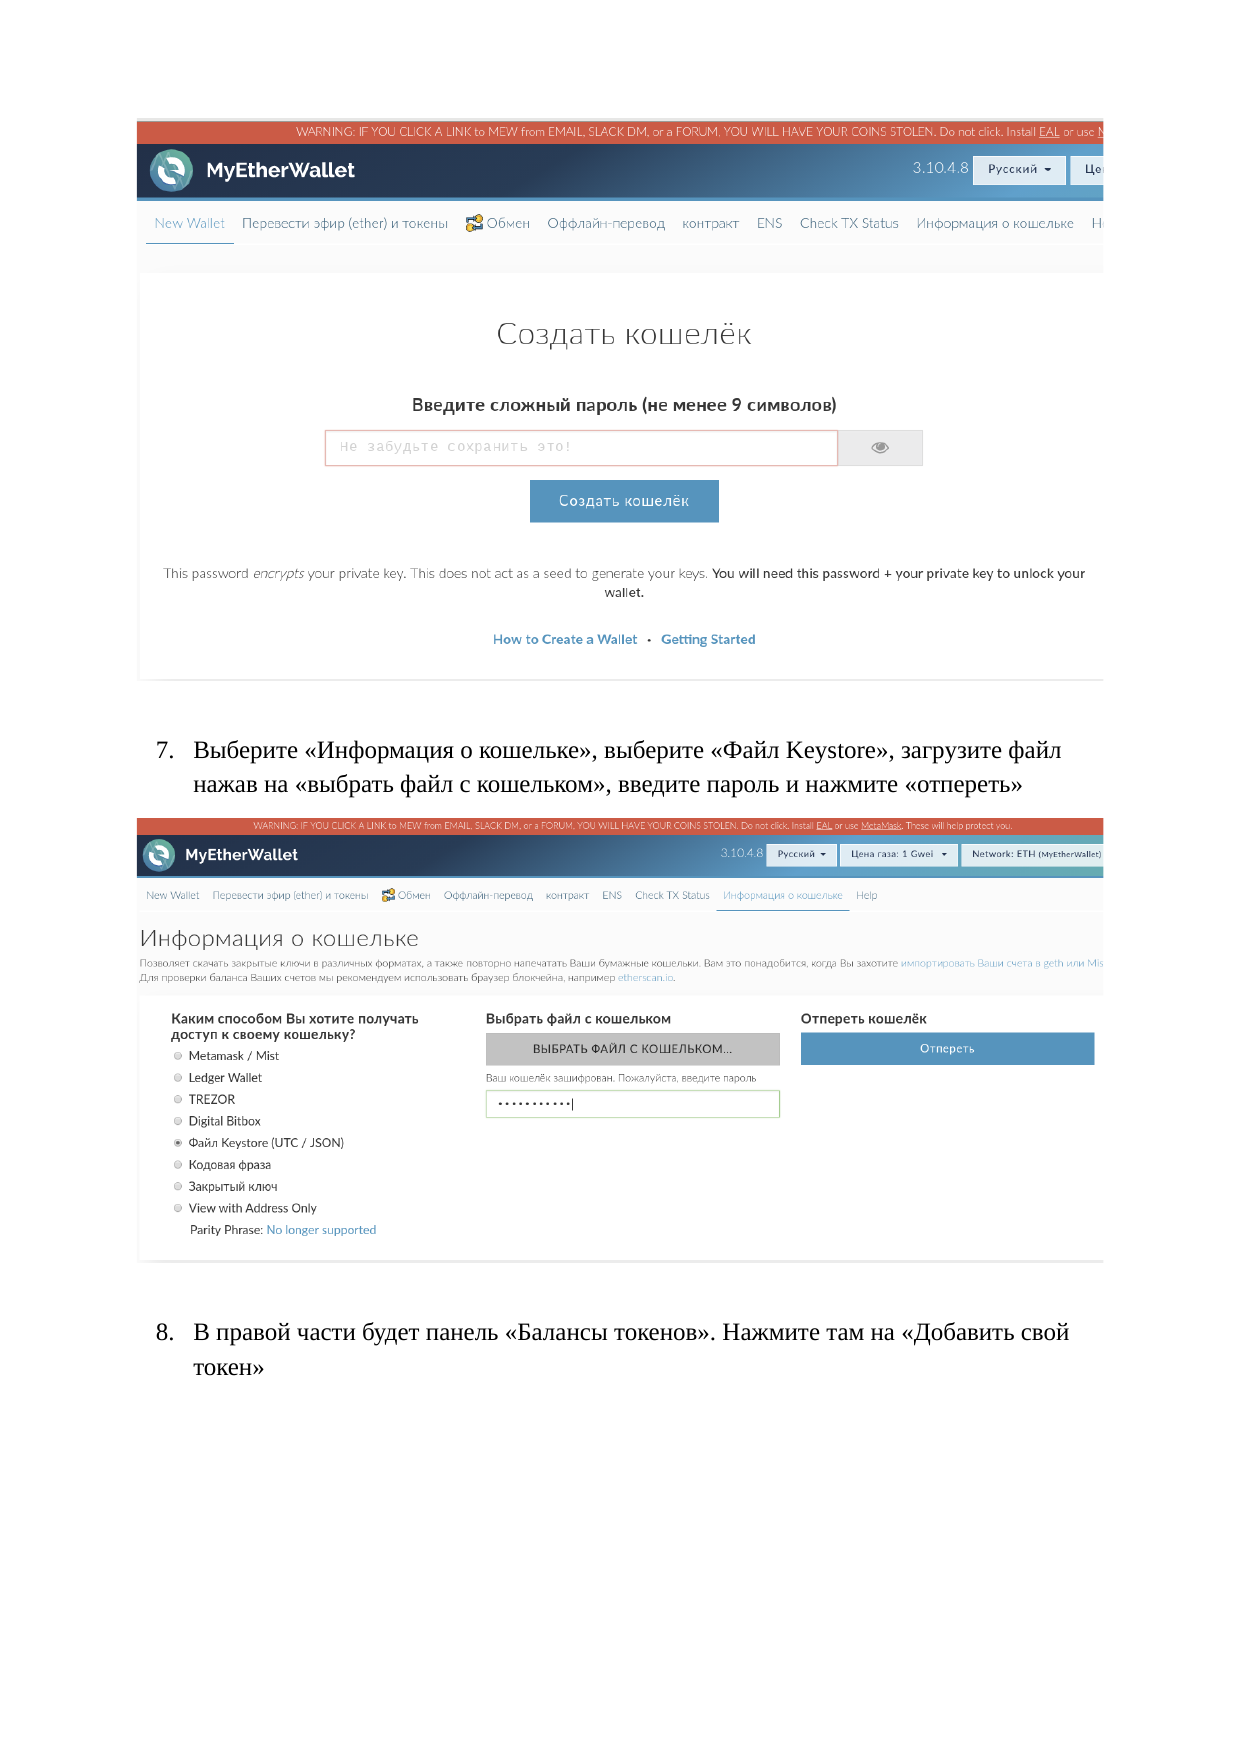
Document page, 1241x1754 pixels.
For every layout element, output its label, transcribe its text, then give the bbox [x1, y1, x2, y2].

picture [136, 118, 1104, 681]
list Выберите «Информация о кошельке», выберите «Файл Keystore», загрузите файл нажав на «выбрать файл с кошельком», введите пароль и нажмите «отпереть» [156, 735, 1122, 798]
picture [136, 818, 1104, 1263]
list В правой части будет панель «Балансы токенов». Нажмите там на «Добавить свой токен» [156, 1317, 1122, 1380]
